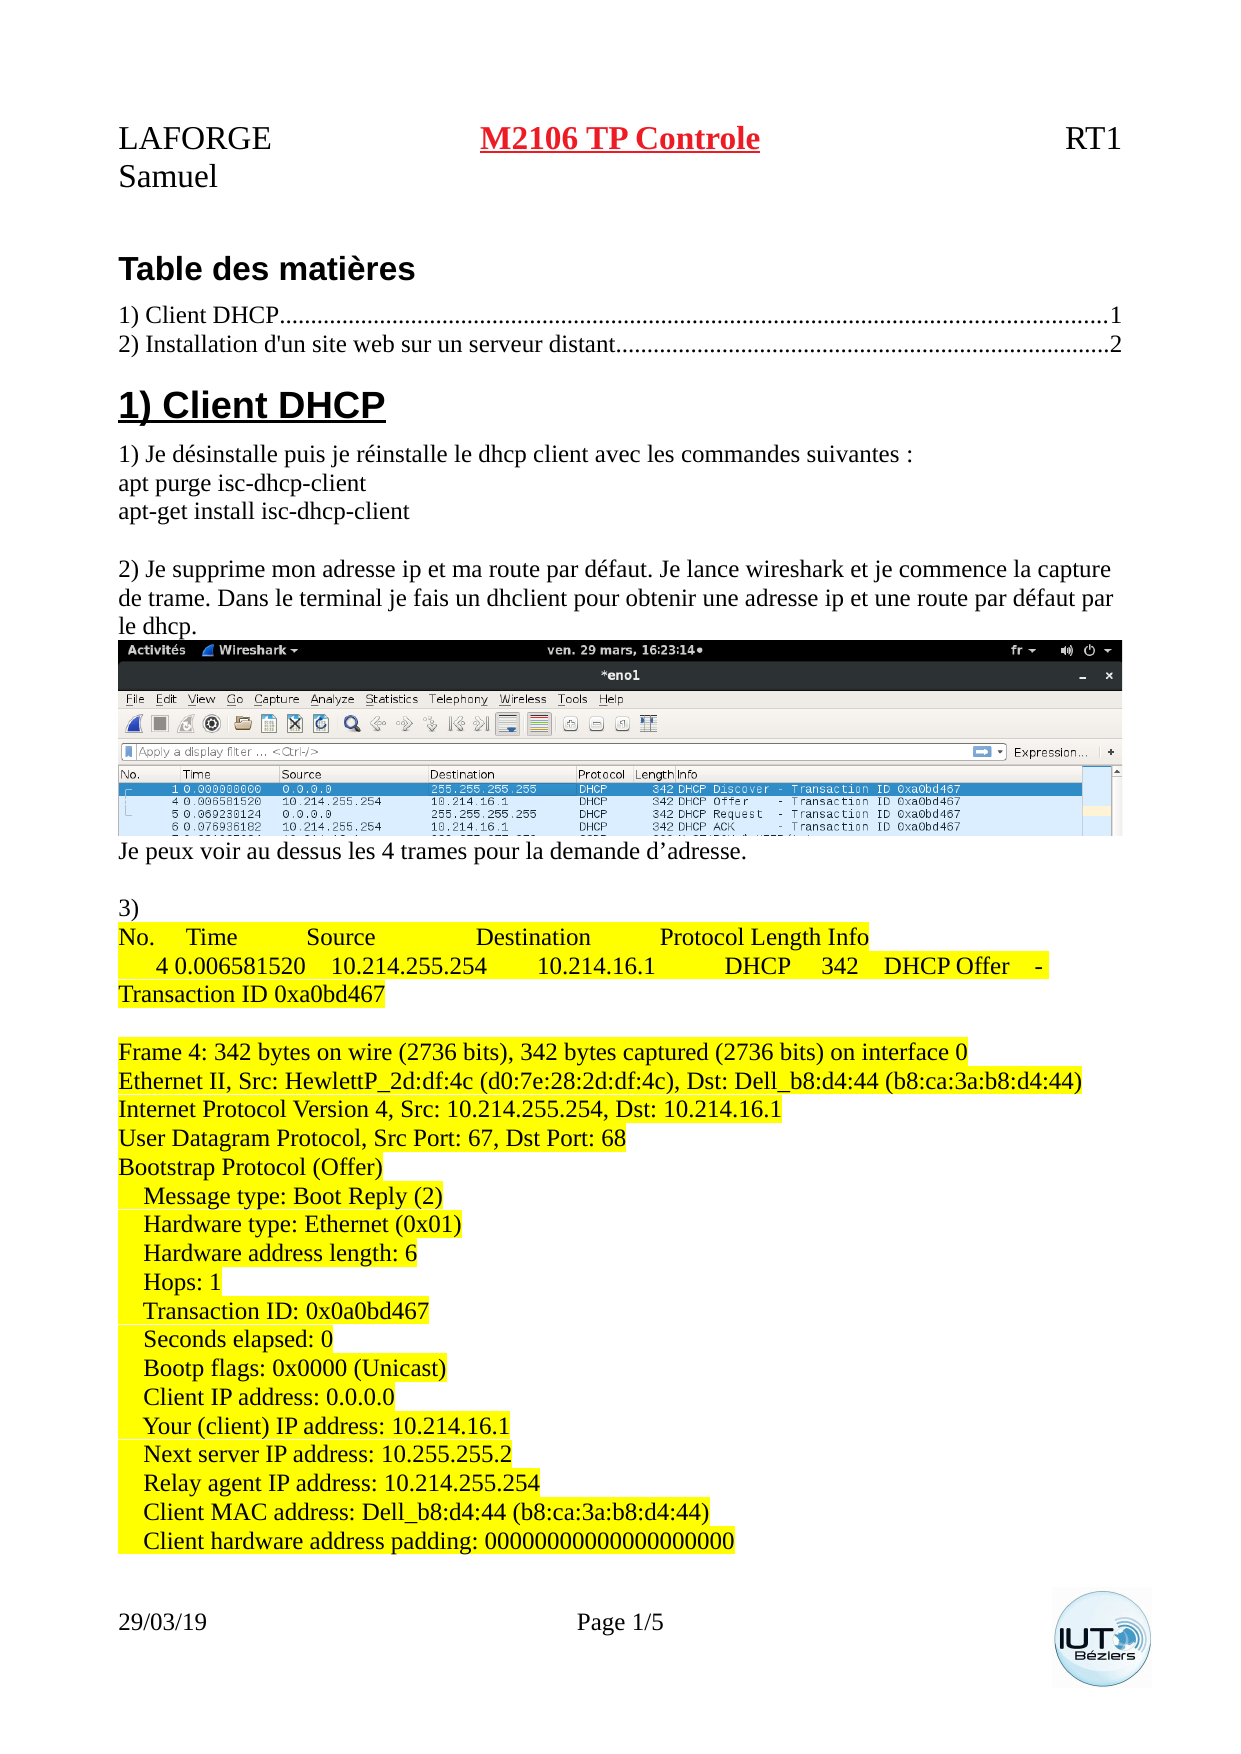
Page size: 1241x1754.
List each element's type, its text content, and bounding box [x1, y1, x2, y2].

text Client MAC address: Dell_b8:d4:44 (b8:ca:3a:b8:d4:44) [118, 1497, 1122, 1526]
text Transaction ID: 0x0a0bd467 [118, 1296, 1122, 1324]
text Next server IP address: 10.255.255.2 [118, 1439, 1122, 1468]
text 1) Je désinstalle puis je réinstalle le dhcp client avec les commandes suivantes : [118, 439, 1122, 468]
text Internet Protocol Version 4, Src: 10.214.255.254, Dst: 10.214.16.1 [118, 1094, 1122, 1123]
text apt-get install isc-dhcp-client [118, 496, 1122, 525]
text Ethernet II, Src: HewlettP_2d:df:4c (d0:7e:28:2d:df:4c), Dst: Dell_b8:d4:44 (b8:ca:3a:b8:d4:44) [118, 1066, 1122, 1094]
text User Datagram Protocol, Src Port: 67, Dst Port: 68 [118, 1123, 1122, 1152]
text Je peux voir au dessus les 4 trames pour la demande d’adresse. [118, 641, 1122, 864]
text No. Time Source Destination Protocol Length Info [118, 922, 1122, 951]
text Bootstrap Protocol (Offer) [118, 1152, 1122, 1181]
text Bootp flags: 0x0000 (Unicast) [118, 1353, 1122, 1382]
text Message type: Boot Reply (2) [118, 1181, 1122, 1209]
text Client IP address: 0.0.0.0 [118, 1382, 1122, 1411]
text 2) Installation d'un site web sur un serveur distant 2 [118, 329, 1122, 358]
text Frame 4: 342 bytes on wire (2736 bits), 342 bytes captured (2736 bits) on interface 0 [118, 1037, 1122, 1066]
text Relay agent IP address: 10.214.255.254 [118, 1468, 1122, 1497]
text Your (client) IP address: 10.214.16.1 [118, 1411, 1122, 1439]
subtitle 1) Client DHCP [118, 383, 1122, 426]
text 1) Client DHCP 1 [118, 300, 1122, 329]
subtitle Table des matières [118, 249, 1122, 288]
text Seconds elapsed: 0 [118, 1324, 1122, 1353]
text 3) [118, 893, 1122, 922]
text Hops: 1 [118, 1267, 1122, 1296]
text Hardware type: Ethernet (0x01) [118, 1209, 1122, 1238]
text Hardware address length: 6 [118, 1238, 1122, 1267]
text apt purge isc-dhcp-client [118, 468, 1122, 496]
text Client hardware address padding: 00000000000000000000 [118, 1526, 1122, 1554]
text 4 0.006581520 10.214.255.254 10.214.16.1 DHCP 342 DHCP Offer - Transaction ID 0xa0bd467 [118, 951, 1122, 1008]
picture [1051, 1587, 1153, 1688]
text 2) Je supprime mon adresse ip et ma route par défaut. Je lance wireshark et je commence la capture de trame. Dans le terminal je fais un dhclient pour obtenir une adresse ip et une route par défaut par le dhcp. [118, 554, 1122, 640]
